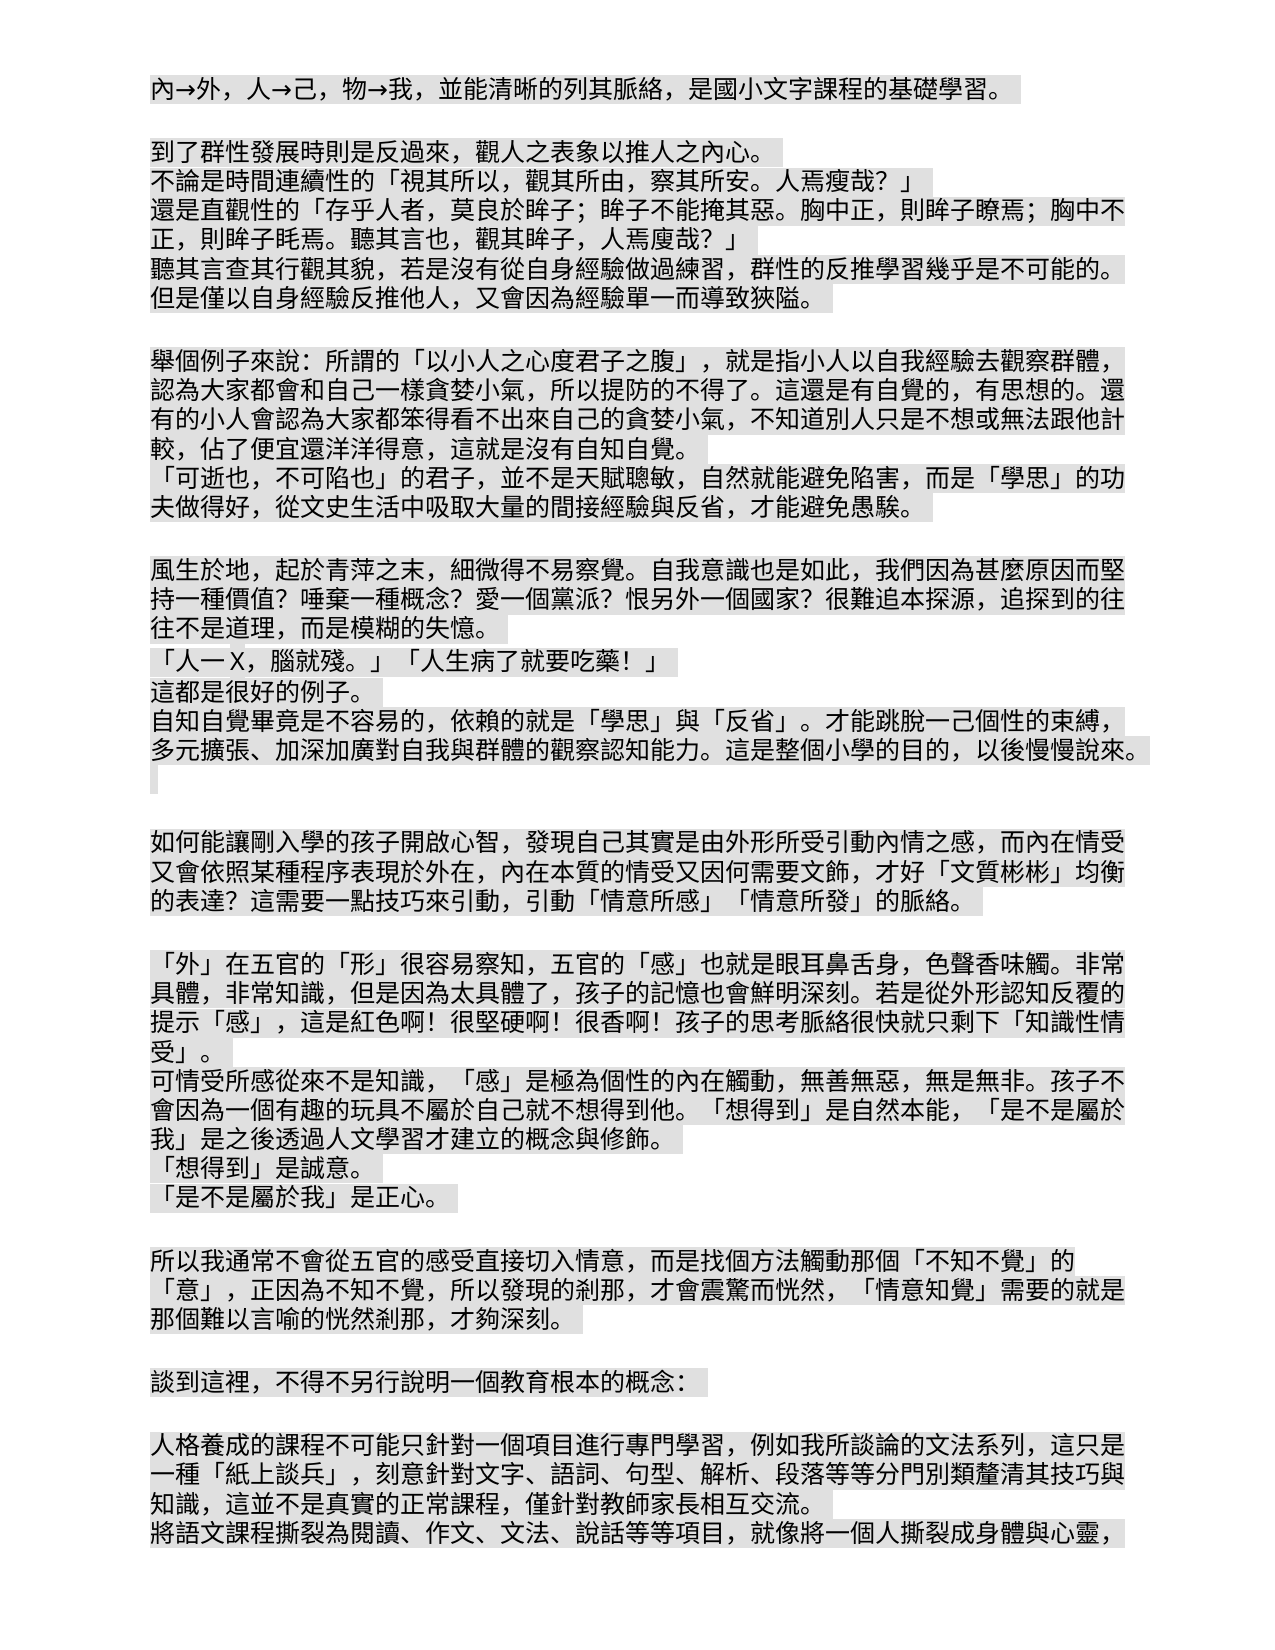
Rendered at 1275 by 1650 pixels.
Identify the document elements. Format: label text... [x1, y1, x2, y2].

text 國小教育裡的文字遊戲(二)相似與相反的對照均衡 文字、語言是表情達意的。 說起表情達意，得先察覺這個「情意」起自何源？發於何物？映照於何境？ 情意是一種感覺，一種直接本能的感覺，通常是無意識的，能掌握自我意識貫穿於心→身，內→外，人→己，物→我，並能清晰的列其脈絡，是國小文字課程的基礎學習。 到了群性發展時則是反過來，觀人之表象以推人之內心。 不論是時間連續性的「視其所以，觀其所由，察其所安。人焉瘦哉？」 還是直觀性的「存乎人者，莫良於眸子；眸子不能掩其惡。胸中正，則眸子瞭焉；胸中不正，則眸子眊焉。聽其言也，觀其眸子，人焉廋哉？」 聽其言查其行觀其貌，若是沒有從自身經驗做過練習，群性的反推學習幾乎是不可能的。但是僅以自身經驗反推他人，又會因為經驗單一而導致狹隘。 舉個例子來說：所謂的「以小人之心度君子之腹」，就是指小人以自我經驗去觀察群體，認為大家都會和自己一樣貪婪小氣，所以提防的不得了。這還是有自覺的，有思想的。還有的小人會認為大家都笨得看不出來自己的貪婪小氣，不知道別人只是不想或無法跟他計較，佔了便宜還洋洋得意，這就是沒有自知自覺。 「可逝也，不可陷也」的君子，並不是天賦聰敏，自然就能避免陷害，而是「學思」的功夫做得好，從文史生活中吸取大量的間接經驗與反省，才能避免愚騃。 風生於地，起於青萍之末，細微得不易察覺。自我意識也是如此，我們因為甚麼原因而堅持一種價值？唾棄一種概念？愛一個黨派？恨另外一個國家？很難追本探源，追探到的往往不是道理，而是模糊的失憶。 「人一X，腦就殘。」「人生病了就要吃藥！」 這都是很好的例子。 自知自覺畢竟是不容易的，依賴的就是「學思」與「反省」。才能跳脫一己個性的束縛，多元擴張、加深加廣對自我與群體的觀察認知能力。這是整個小學的目的，以後慢慢說來。 如何能讓剛入學的孩子開啟心智，發現自己其實是由外形所受引動內情之感，而內在情受又會依照某種程序表現於外在，內在本質的情受又因何需要文飾，才好「文質彬彬」均衡的表達？這需要一點技巧來引動，引動「情意所感」「情意所發」的脈絡。 「外」在五官的「形」很容易察知，五官的「感」也就是眼耳鼻舌身，色聲香味觸。非常具體，非常知識，但是因為太具體了，孩子的記憶也會鮮明深刻。若是從外形認知反覆的提示「感」，這是紅色啊！很堅硬啊！很香啊！孩子的思考脈絡很快就只剩下「知識性情受」。 可情受所感從來不是知識，「感」是極為個性的內在觸動，無善無惡，無是無非。孩子不會因為一個有趣的玩具不屬於自己就不想得到他。「想得到」是自然本能，「是不是屬於我」是之後透過人文學習才建立的概念與修飾。 「想得到」是誠意。 「是不是屬於我」是正心。 所以我通常不會從五官的感受直接切入情意，而是找個方法觸動那個「不知不覺」的「意」，正因為不知不覺，所以發現的剎那，才會震驚而恍然，「情意知覺」需要的就是那個難以言喻的恍然剎那，才夠深刻。 談到這裡，不得不另行說明一個教育根本的概念： 人格養成的課程不可能只針對一個項目進行專門學習，例如我所談論的文法系列，這只是一種「紙上談兵」，刻意針對文字、語詞、句型、解析、段落等等分門別類釐清其技巧與知識，這並不是真實的正常課程，僅針對教師家長相互交流。 將語文課程撕裂為閱讀、作文、文法、說話等等項目，就像將一個人撕裂成身體與心靈，身體還再撕裂成皮肉、內臟、骨骼、血脈，心靈還撕裂成理性與感性。 人格是一個整體，語文也是一個整體，視各種情境的需要，在不同時空學生中應用。 某些項目或許佔的比例較重，或是採用某種形式切入，但這些只是權變，作為教育核心的「人格」一直貫穿於課程內，簡單講就是「忠恕」，執中於己心之反省，推析於彼心之如同。 所以所謂的課綱本需要有這種大観的貫徹能力。 能力指標本身切割得太明確太細碎，知識的需求就會太狹隘而限定，反而成為一種撕裂，這樣的撕裂同時也是一種綑綁與僵化，將教師綑綁成傳遞知識技能的工具，而不是使用工具帶領學生創意的人。 「君子之德風，小人之德草，草行風上，必偃。」即使在沒有正式學校的歷史年代，教育可以有各種形式，但就是不能缺乏了大觀與創意。無拘無束、寓教於樂的民間戲曲、說唱、傳奇，形式不同，人格是一體的，以歷史的脈絡深浸民心，不知不覺者得其模範，自知自覺者得其思考，維繫著群的穩定。 要尋回教育的本質當然不容易。 如果教師沒有課程綱要的大觀能力，教師需要再教育，這並不難，教師在智能上都是菁英，只是因為政策而呆滯了，慵懶了，放棄了，並不是沒有思考能力。 如果教師擁有大觀與創造能力，政府就不該刻意束縛。 即使是希求教師能體諒國家狀態，強調某些教育的變通，那也該在「國民教育」的法規上和教師們明辯深察，確立共識。以期國民能在教育下逐層達到「自知自覺」。 一個沒有大觀創意的教師，表示其本身就缺乏自知自覺，又怎可能引導出國民的自知自覺？而教育出整群只能聽風向行事，人格切割破碎，毫無思考脈絡的國民，最終形成的只是一群盲動的本能群體，這種國家即使另立菁英學校，菁英也無法控制得了絕大多數的本能盲動群體。要不就是不斷向內在決口淹潰的脆弱堤防，要不就是不斷承受外辱的侵蝕，國家在百年之內就會出現充塞著戰亂與混亂，奪權與被奪權的徵兆。 所以我的實務課程從來不會只有一個課程目標，後面貫穿的都是人格。 一個詞義的學習，當下效果是相對性思考，最終目的仍然是人格整體的知覺。 實物比圖片的效果好，但是實物有其限制，不太方便運送，例如整棵大樹。通常我會因為整體學習而使用植物和種子。在國小初始的課程來說，「想」與「思」是誠意、正心的啟蒙，用樹木和種子是非常合適的材料。當然我也用過別的方式，例如一條曲線的意義，但這比較適合年紀稍長的人，高年級學生，低年級還是動物植物素材好。 種子的撿拾幾乎沒有爭議，即使在國家公園，為了教學申請幾顆種子也是合法合理的事。樹本身的需求在都市很麻煩，如果校園環境有結了不同果實的各種植物當然甚佳，再不，能有許多植物、果實盆栽也不錯。 「折枝」看狀況，活生生的折枝我都先和學生們商量，也同時向大樹商借，這情境很微妙，還連結著相關的情境探討： 「大樹是否值得為此課程而犧牲一小段樹枝？」 「動物呢？為甚麼？」 「教育到底有多重要？」 「怎樣能完成理性與感性的商借？」 等等學習，關係著人與環境的關係，這部分需要先有思想能力的基礎，否則難以討論，所以「折枝」的商借，我不會放在國小一年級，至少都要到三年級，開始進行人與他人、環境的整體結構時。 切花比較沒有爭議，但是仍然有某些探討，一個已經在社會成形的、貌似正常的植物種植與買賣行為，寵物的繁殖與買賣行為，在學習中還牽涉到哪些價值觀的轉換？這我比較會放在二年級「朋友」「內外親情與友情」的部分，來探討人與萬物之情，所以我也不會在一年級用切花。 撿來的枯枝與種子是我在都市最常使用的，爭議性最低，如果是連著種子的枯枝最好，這需要多方收集，我有機會就會向相關的朋友討來，春末夏初颱風將來，鄉市公所修剪路樹時是不錯的機會(路樹該如何修剪是另一種討論)。當然這又涉及到「教師是否熟悉課綱與一脈而下的實務課程」，所以日常才能敏銳的發現「這裡有哪個年段哪種課程的教材！快收集起來留著用！」 教師的腦袋裡難免有一個不小的空間，充斥著教材收集與資訊結構。 我有一塊颱風時倒木的樟樹連皮切片，有一塊垃圾堆撿來的菊花木切片，還有一堆幾十年來收集的各種種籽，相當好用，用了十幾二十年，要很小心保藏，否則會被白蟻類吃掉。 我會請學生觀察樟木片，不是請他摸摸嗅嗅，而是先請他「看」「想」。 「他從哪裡來的？我以前見過嗎？」 生命的根源與歷史，當然難免一些學生巴拉巴拉獎一堆有關樟樹的知識。所以我會先行打預防針：「請說你親身經驗喔！真是自己親自看見的。你對他的感情，你怎樣喜歡或不喜歡。」 「那是很高大的樹啊！我見過他青翠的葉子。」 「我在那樣的大樹下乘過涼。」「我在那樣的樹皮裂縫裡看過螞蟻。」 自我的經驗與樹的關係，這樣，「情意」開始現形。 「想」，木，目，心。 「你用眼睛看到這塊木，你心裡想的是甚麼情感？」 這是「想」。 「為甚麼會這樣想？你以前有看過，所以有這種經驗，每個人經驗不同，想的會一樣嗎？」 「看的是外在，外在的木和外在的眼睛，可是你的『想』從哪裡出來？」 先解析出「想」的線形脈絡。 我會挑選一些非常特殊的植物種子引起孩子們的驚奇，他們會發出「哇！」的驚嘆聲。我會立刻提問：「那一聲『哇』的當下，你心中有甚麼想嗎？」 通常在討論之後，孩子會發現「沒有甚麼想，就不知不覺『啊』出來了，然後才會想到好好玩、好有趣、好可愛。」 教師要引導出來的體會就是「不知不覺」啊！才能讓孩子們明白甚麼叫「知覺」。 「無思無想就表現出來的感受是很特別的情感，很真誠，很直接，你想，所有的人有沒有這種情感呢？古代人有沒有？第一次聽到巨大的驚蟄？第一次看到熱烈的森林大火？你怎麼形容這種感受？孔子給他一個形容：『誠意』。所以，人的感受常常是從不知不覺開始的，你以前有發現這種不知不覺嗎？接著你會想甚麼？再接著呢？」 「這個好可愛！」 「我好想要一個！」 「可以給我一個嗎？這有好多。」 「你們剛剛的的誠意是很直覺的情感，想要一個，已經開始『想』了喔！你們的『想』是很好的，自然而然的，可是你們認為，老師怎樣『想』？別的教室裡的學生怎樣『想』？種子怎樣『想』？可以每位教師每次上一個班級的課，就把種子都送給學生嗎？那需要多少樹的種子？樹，可以無限制的一直把種子送給人類收藏嗎？如果只給你？別人會怎樣？如果種子都消失了，世界上的植物會怎樣？動物和人類會怎樣？你會怎樣？」 種子種在田裡，抽芽展枝，往各種方向生長，孩子們在討論中，明白當兩個以上不同的「想」碰撞在一起時，彷彿種下了不同的種籽，「思」出不同的發展。 人當然可以享受自我的「想」，那是誠意所發。 當群想並列時，就需要思考多元的方向，選擇最均衡的那一個。 不一定偏向自我，也不一定偏向群體，「思想」是相對群己兩個極端的自由與拘束，自己需要探索均衡，依賴經驗之下的自我選擇，並且甘願承受選擇的後果。 思想當然也可以完全只在自我內運轉，但是在國民教育裡，在群性教育裡，感受之想，可以自由自在，思，屬於學的一部份，連結著實踐，所有的實踐必然與外界有關，無法不觸及群體。 「學而不思則罔，思而不學則殆。」 由學而思，這是「正心」。 教師只引導思想，不給答案，答案是孩子自我的選擇，未來累積成他的自我價值。教育只能教導選擇，不能也無法填塞價值。兩者必然二選一，給價值就失去思考，給思考就不可能強迫價值，當教育奢望兩者齊備時，產出的就是扭曲的機器或魔獸，無智慧無變通的效忠或無窮的叛亂。 「扣其兩端而竭焉。」 思想是兩端，兩端的探索看似是非題，其實並非二選一，而是從兩端是非逐漸拉近的均衡。 不僅僅是「是非」「對錯」這麼明確的日常兩端，「悲歡」「離合」「行止」「坐臥」也是兩端，在真實的生活裡，孩子們如何從經驗理解其各自的情境，如何說明、判斷情境中的運用？如何在不同的情境選擇均衡？ 「喜悅」「憤怒」「善良」「邪惡」是另一種兩端，外在動作與內在情意的兩端，內如何形於外？有需要強烈表達的情境嗎？還是不論如何都必須忍耐？ 相似與相反的認識與對照，並非僅是「相似詞」「相反詞」在考試卷或作業上的知識，而是最基礎的解析與生活運用。同樣的學習，在不同的目的：知識或人格學習目的下，教師進行的引導方式完全不同。 這是教師的整體大觀能力，設計與實踐課程的能力，專業能力。 沒事時和孩子玩玩語詞的對照與比較吧！問問他的選擇與均衡何在。無須灌輸他道理，只用生活情境向他提問，讓他明白感知的情意何所自來？後果的產生可能如何？自我選擇後如何擔負？ 這樣的討論當然是容易太過嚴肅的，我在教室裡也不會如此急迫，在思與想的探討之後，我會以「對對子」的方式玩起詞語遊戲。 「光明，光和明很相似，有甚麼差別呢？來自哪兩端？光明這個詞，又和哪一個詞是相對的兩端？」 「黑暗」嗎？黑暗的甚麼東西呢？黑暗的心？那光明的是甚麼？光明的情！ 黑暗的邪惡之心，光明的善良之情。 黑暗一定邪惡嗎？光明一定善良嗎？為甚麼？ 黑暗的善良之心，光明的邪惡之情。有甚麼情境經驗、歷史經驗相對照嗎？例如黃帝殺死了刑天？ 那中間有甚麼可能的光明與黑暗？人和人相處，有可能絕對的光明與黑暗嗎？你從來都只有光明，沒有過黑暗之心嗎？ 我們會單純的屬於邪惡或善良嗎？ 怎樣定位我這個人？ 藍天白雲，可不可以呢？ 黑水碧山？ 不同的色彩景觀，引起怎樣不同的感受？ 誠意與正心，啟蒙的起點，想與思，身與心，兩端之間的均衡選擇。 [150, 75, 1125, 1548]
